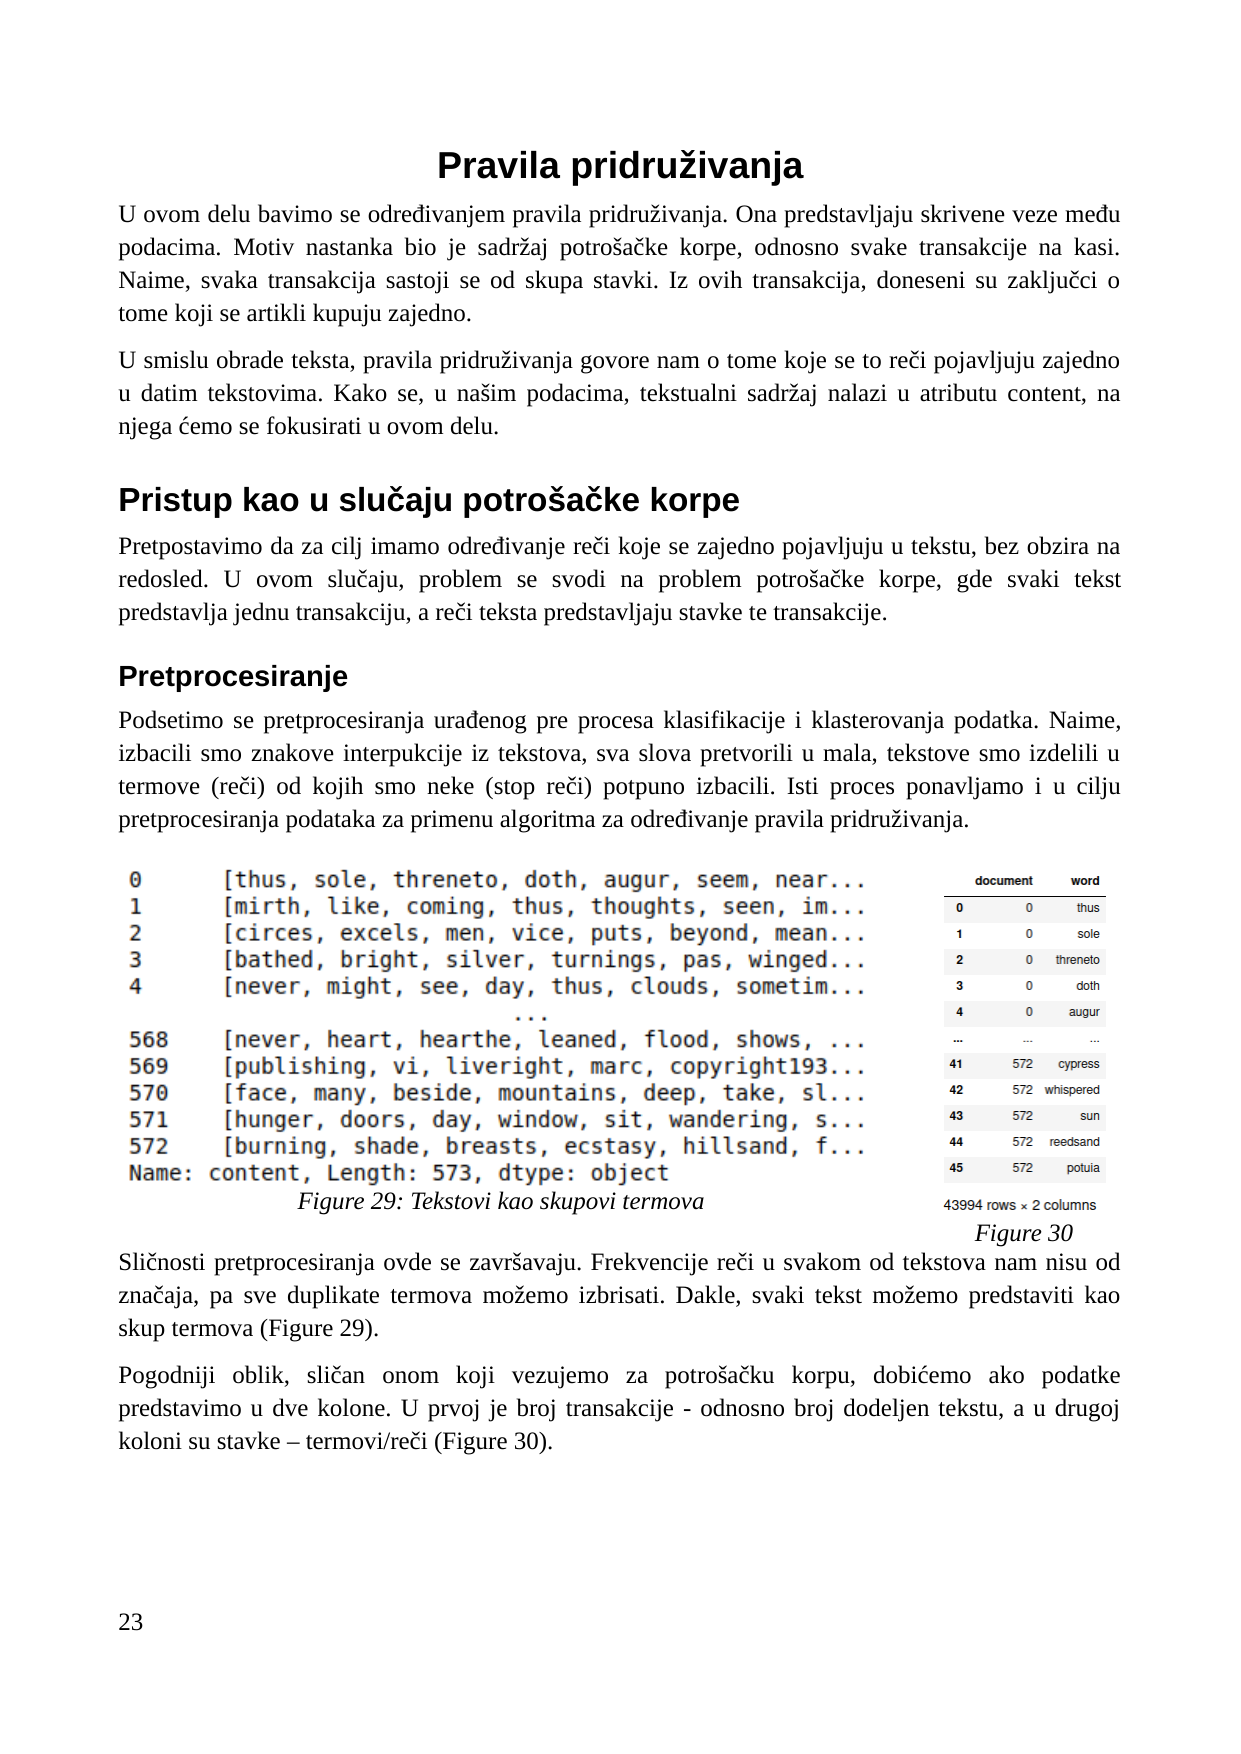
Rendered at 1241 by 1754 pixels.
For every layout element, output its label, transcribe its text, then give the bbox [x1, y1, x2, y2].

text Podsetimo se pretprocesiranja urađenog pre procesa klasifikacije i klasterovanja podatka. Naime, izbacili smo znakove interpukcije iz tekstova, sva slova pretvorili u mala, tekstove smo izdelili u termove (reči) od kojih smo neke (stop reči) potpuno izbacili. Isti proces ponavljamo i u cilju pretprocesiranja podataka za primenu algoritma za određivanje pravila pridruživanja. [118, 705, 1122, 833]
text Figure 29: Tekstovi kao skupovi termova [119, 1187, 885, 1215]
subtitle Pravila pridruživanja [118, 143, 1122, 186]
subtitle Pristup kao u slučaju potrošačke korpe [118, 480, 1122, 518]
text Figure 30 [937, 1218, 1113, 1247]
subtitle Pretprocesiranje [118, 659, 1122, 693]
picture [937, 865, 1113, 1218]
text Pretpostavimo da za cilj imamo određivanje reči koje se zajedno pojavljuju u tekstu, bez obzira na redosled. U ovom slučaju, problem se svodi na problem potrošačke korpe, gde svaki tekst predstavlja jednu transakciju, a reči teksta predstavljaju stavke te transakcije. [118, 531, 1122, 626]
text Pogodniji oblik, sličan onom koji vezujemo za potrošačku korpu, dobićemo ako podatke predstavimo u dve kolone. U prvoj je broj transakcije - odnosno broj dodeljen tekstu, a u drugoj koloni su stavke – termovi/reči (Figure 30). [118, 1360, 1122, 1455]
text U smislu obrade teksta, pravila pridruživanja govore nam o tome koje se to reči pojavljuju zajedno u datim tekstovima. Kako se, u našim podacima, tekstualni sadržaj nalazi u atributu content, na njega ćemo se fokusirati u ovom delu. [118, 345, 1122, 440]
picture [119, 864, 885, 1187]
text Sličnosti pretprocesiranja ovde se završavaju. Frekvencije reči u svakom od tekstova nam nisu od značaja, pa sve duplikate termova možemo izbrisati. Dakle, svaki tekst možemo predstaviti kao skup termova (Figure 29). [118, 852, 1122, 1342]
text U ovom delu bavimo se određivanjem pravila pridruživanja. Ona predstavljaju skrivene veze među podacima. Motiv nastanka bio je sadržaj potrošačke korpe, odnosno svake transakcije na kasi. Naime, svaka transakcija sastoji se od skupa stavki. Iz ovih transakcija, doneseni su zaključci o tome koji se artikli kupuju zajedno. [118, 199, 1122, 327]
